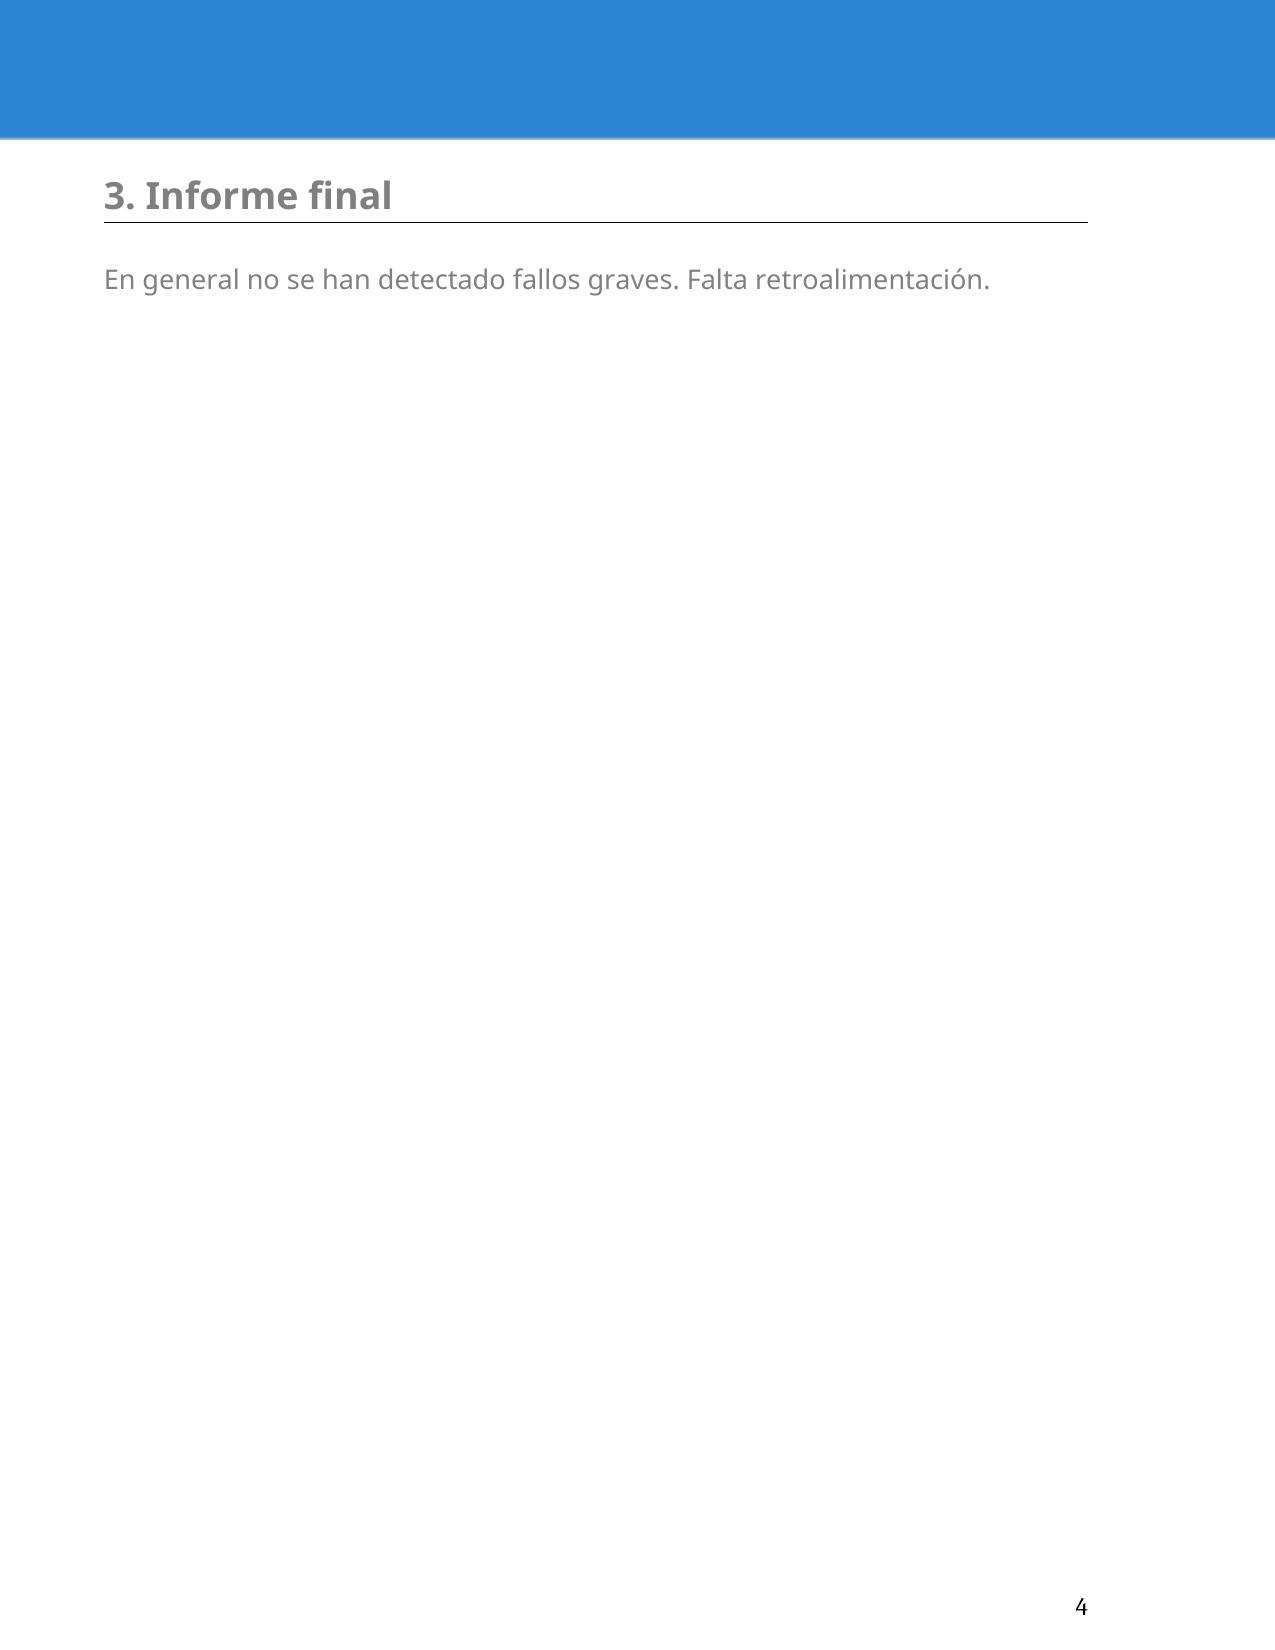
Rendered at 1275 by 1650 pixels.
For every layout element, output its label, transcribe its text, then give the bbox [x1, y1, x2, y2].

text En general no se han detectado fallos graves. Falta retroalimentación. [103, 260, 1088, 297]
text 3. Informe final [103, 169, 1088, 223]
